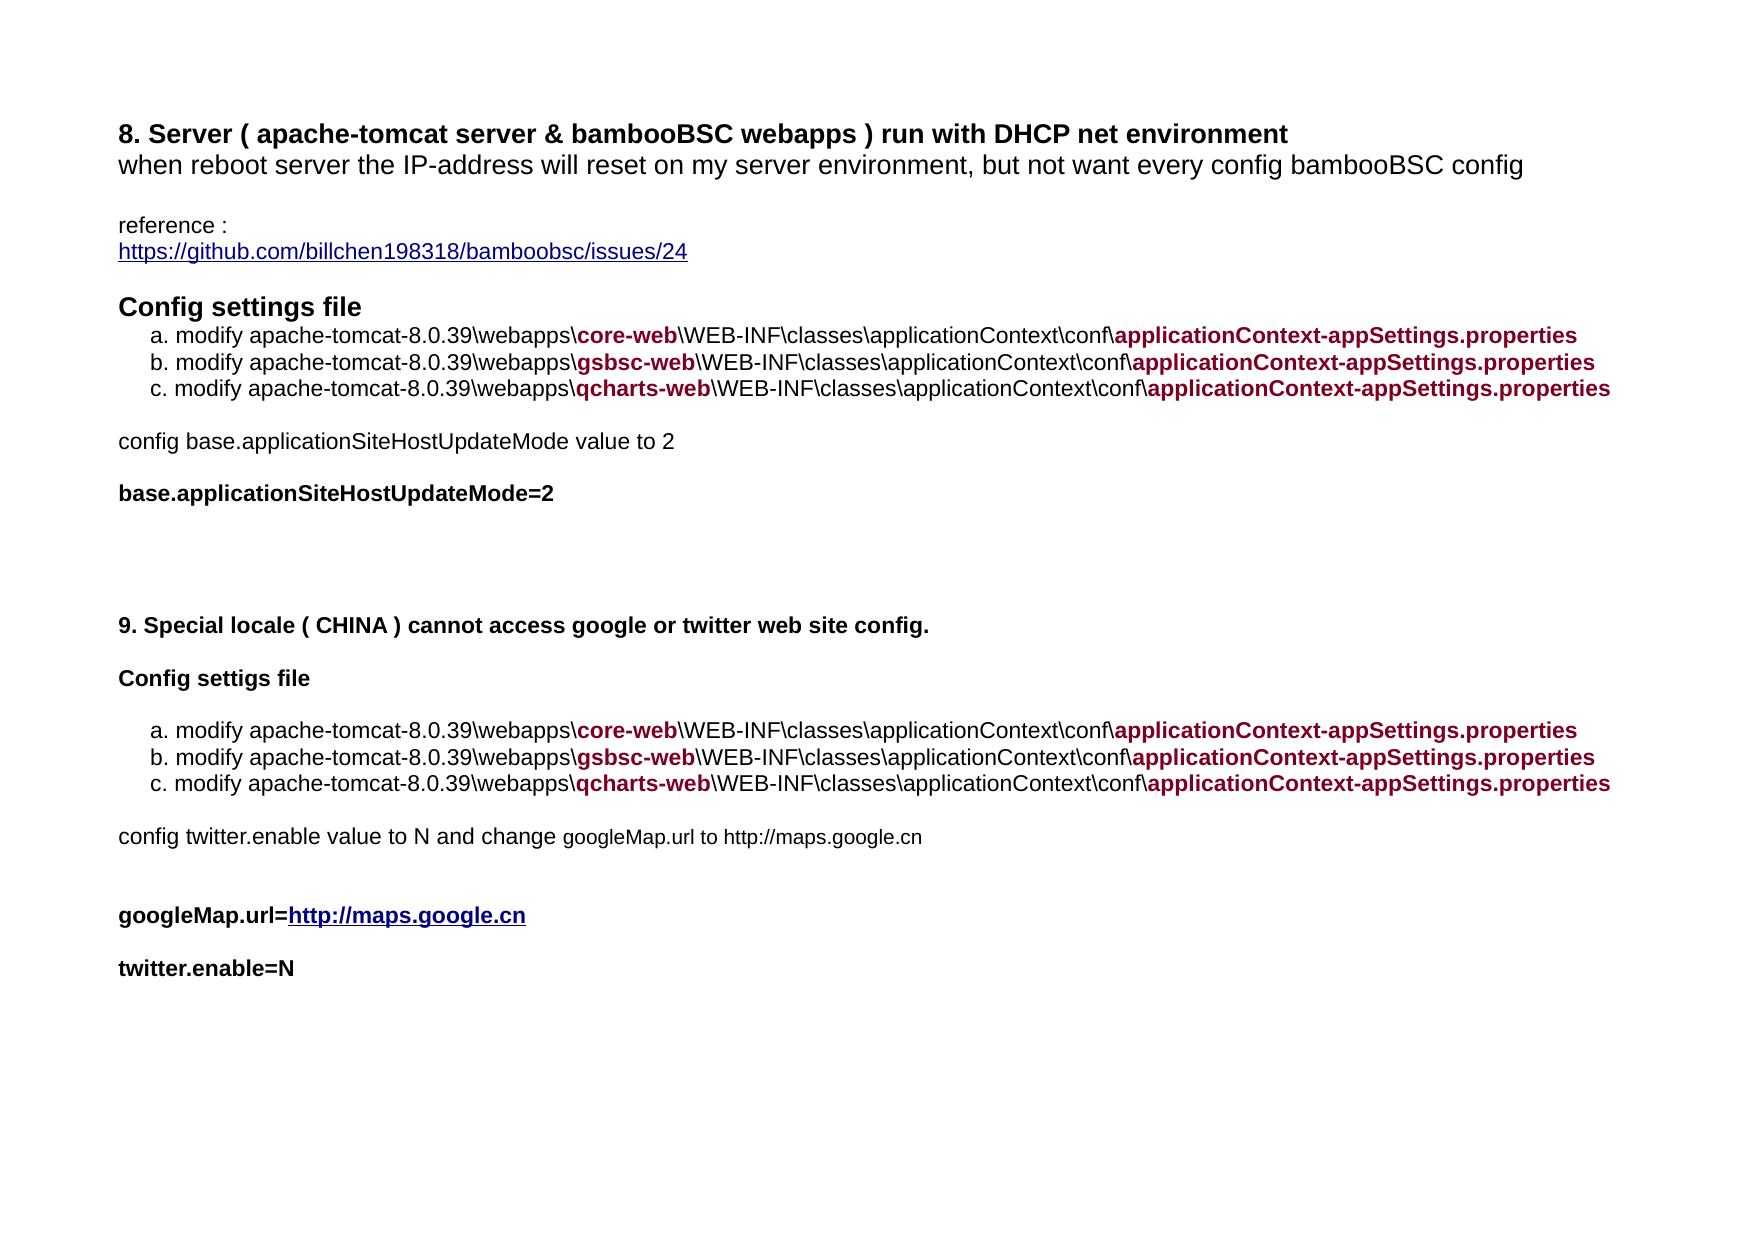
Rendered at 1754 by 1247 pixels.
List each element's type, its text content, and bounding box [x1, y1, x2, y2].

text Config settings file [118, 291, 1636, 322]
text when reboot server the IP-address will reset on my server environment, but not want every config bambooBSC config [118, 149, 1636, 181]
text 9. Special locale ( CHINA ) cannot access google or twitter web site config. [118, 612, 1636, 638]
text googleMap.url=http://maps.google.cn [118, 902, 1636, 928]
text b. modify apache-tomcat-8.0.39\webapps\gsbsc-web\WEB-INF\classes\applicationContext\conf\applicationContext-appSettings.properties [118, 744, 1636, 770]
text b. modify apache-tomcat-8.0.39\webapps\gsbsc-web\WEB-INF\classes\applicationContext\conf\applicationContext-appSettings.properties [118, 348, 1636, 375]
text Config settigs file [118, 665, 1636, 691]
text a. modify apache-tomcat-8.0.39\webapps\core-web\WEB-INF\classes\applicationContext\conf\applicationContext-appSettings.properties [118, 322, 1636, 348]
text config twitter.enable value to N and change googleMap.url to http://maps.google.cn [118, 823, 1636, 849]
text base.applicationSiteHostUpdateMode=2 [118, 480, 1636, 507]
text twitter.enable=N [118, 955, 1636, 981]
text https://github.com/billchen198318/bamboobsc/issues/24 [118, 238, 1636, 264]
text c. modify apache-tomcat-8.0.39\webapps\qcharts-web\WEB-INF\classes\applicationContext\conf\applicationContext-appSettings.properties [118, 770, 1636, 797]
text config base.applicationSiteHostUpdateMode value to 2 [118, 428, 1636, 454]
text 8. Server ( apache-tomcat server & bambooBSC webapps ) run with DHCP net environment [118, 118, 1636, 149]
text reference : [118, 212, 1636, 238]
text c. modify apache-tomcat-8.0.39\webapps\qcharts-web\WEB-INF\classes\applicationContext\conf\applicationContext-appSettings.properties [118, 375, 1636, 401]
text a. modify apache-tomcat-8.0.39\webapps\core-web\WEB-INF\classes\applicationContext\conf\applicationContext-appSettings.properties [118, 717, 1636, 744]
